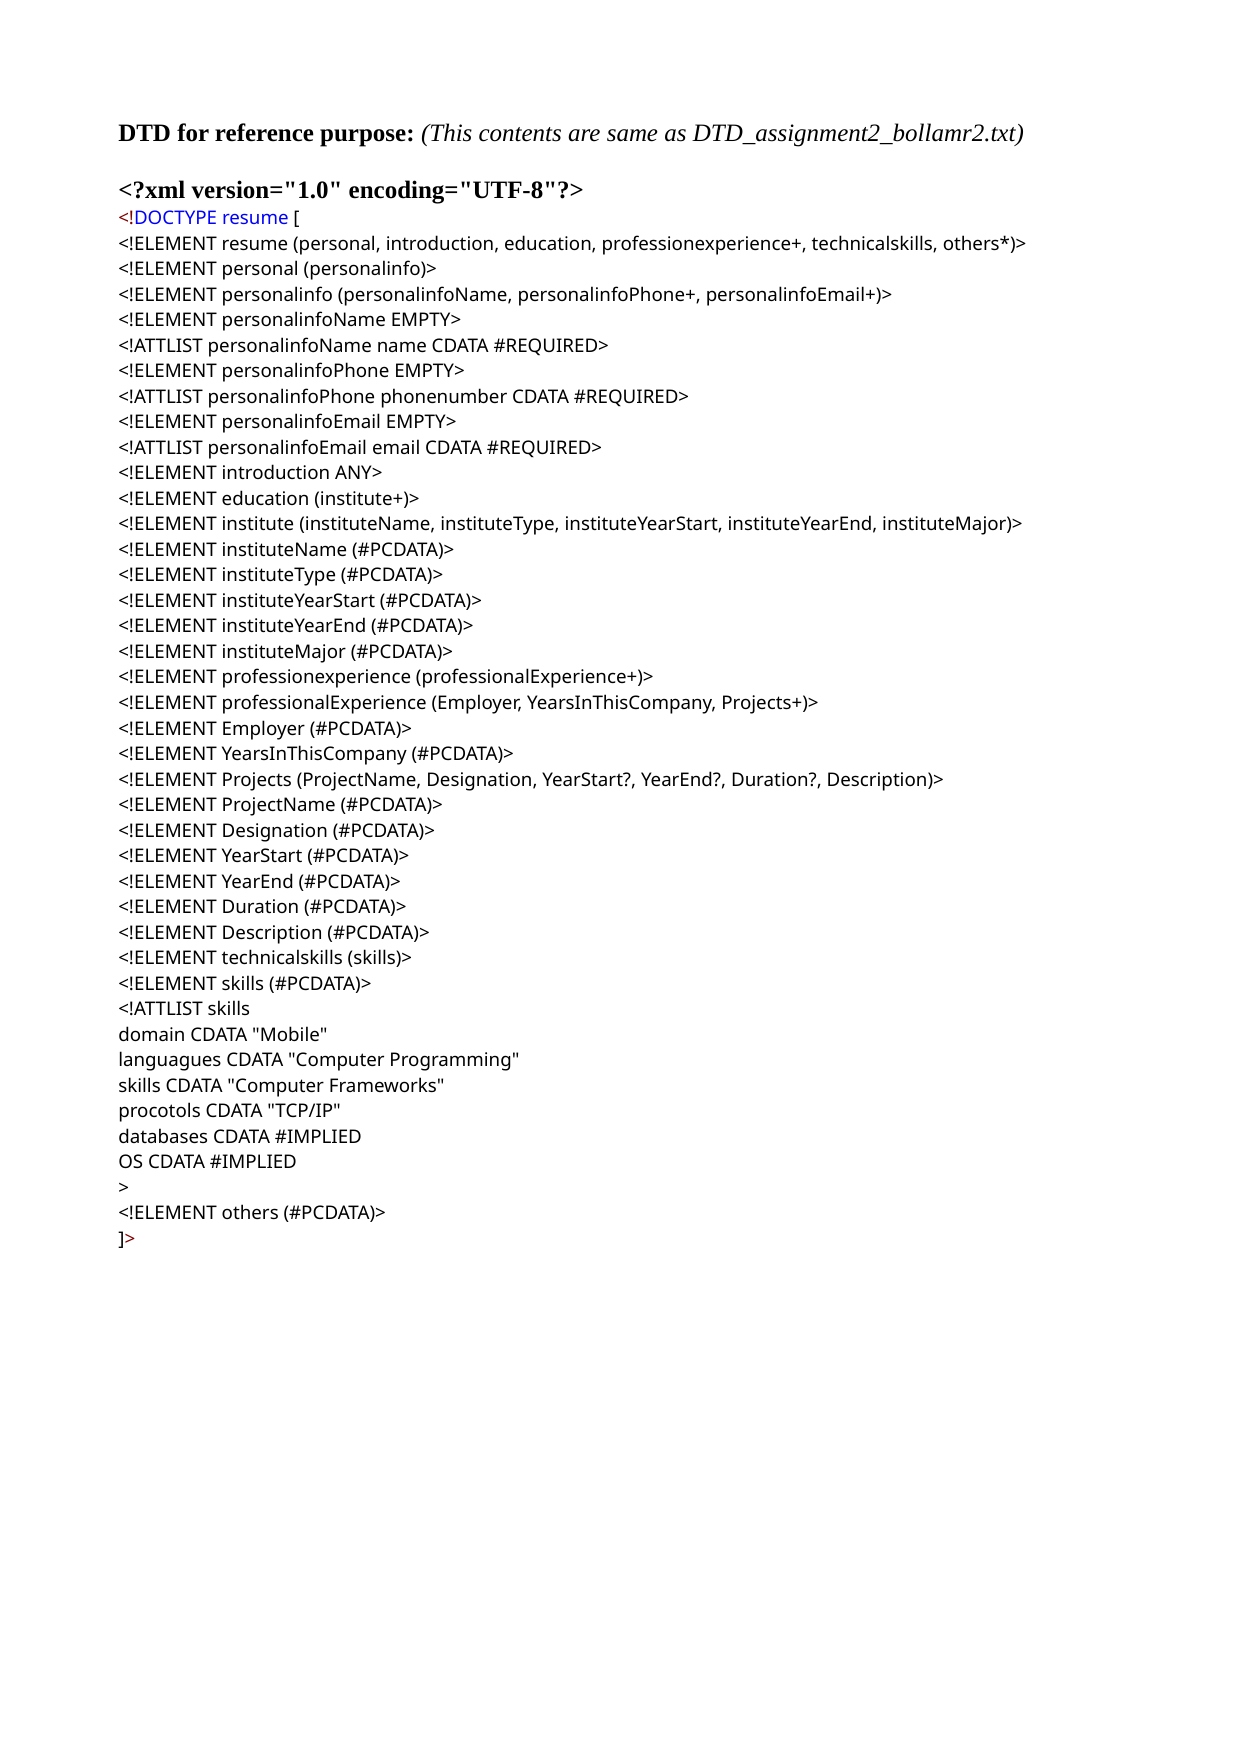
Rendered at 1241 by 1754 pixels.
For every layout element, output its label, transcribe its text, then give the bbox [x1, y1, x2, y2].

text ]> [118, 1225, 1122, 1251]
text skills CDATA "Computer Frameworks" [118, 1072, 1122, 1098]
text <!ELEMENT resume (personal, introduction, education, professionexperience+, technicalskills, others*)> [118, 230, 1122, 255]
text DTD for reference purpose: (This contents are same as DTD_assignment2_bollamr2.txt) [118, 118, 1122, 147]
text <!ELEMENT Projects (ProjectName, Designation, YearStart?, YearEnd?, Duration?, Description)> [118, 766, 1122, 791]
text <!ELEMENT YearsInThisCompany (#PCDATA)> [118, 740, 1122, 766]
text <!ELEMENT Employer (#PCDATA)> [118, 715, 1122, 740]
text <!ELEMENT personalinfoName EMPTY> [118, 306, 1122, 332]
text <?xml version="1.0" encoding="UTF-8"?> [118, 176, 1122, 204]
text <!ELEMENT instituteYearStart (#PCDATA)> [118, 587, 1122, 613]
text <!ELEMENT Duration (#PCDATA)> [118, 893, 1122, 919]
text <!ELEMENT instituteYearEnd (#PCDATA)> [118, 613, 1122, 638]
text <!ELEMENT YearEnd (#PCDATA)> [118, 868, 1122, 893]
text <!ELEMENT skills (#PCDATA)> [118, 970, 1122, 996]
text <!ELEMENT instituteType (#PCDATA)> [118, 562, 1122, 587]
text <!ATTLIST personalinfoName name CDATA #REQUIRED> [118, 332, 1122, 357]
text <!ELEMENT Description (#PCDATA)> [118, 919, 1122, 944]
text <!ELEMENT instituteMajor (#PCDATA)> [118, 638, 1122, 664]
text <!ELEMENT personal (personalinfo)> [118, 255, 1122, 281]
text <!ELEMENT Designation (#PCDATA)> [118, 817, 1122, 842]
text <!ELEMENT instituteName (#PCDATA)> [118, 536, 1122, 562]
text <!ATTLIST skills [118, 996, 1122, 1021]
text <!ELEMENT ProjectName (#PCDATA)> [118, 791, 1122, 817]
text <!ELEMENT personalinfoPhone EMPTY> [118, 357, 1122, 383]
text databases CDATA #IMPLIED [118, 1123, 1122, 1149]
text <!ELEMENT institute (instituteName, instituteType, instituteYearStart, instituteYearEnd, instituteMajor)> [118, 511, 1122, 536]
text <!ELEMENT professionexperience (professionalExperience+)> [118, 664, 1122, 689]
text <!DOCTYPE resume [ [118, 204, 1122, 230]
text <!ATTLIST personalinfoEmail email CDATA #REQUIRED> [118, 434, 1122, 459]
text <!ELEMENT personalinfoEmail EMPTY> [118, 408, 1122, 434]
text OS CDATA #IMPLIED [118, 1149, 1122, 1174]
text <!ELEMENT technicalskills (skills)> [118, 944, 1122, 970]
text <!ATTLIST personalinfoPhone phonenumber CDATA #REQUIRED> [118, 383, 1122, 408]
text <!ELEMENT YearStart (#PCDATA)> [118, 842, 1122, 868]
text > [118, 1174, 1122, 1200]
text <!ELEMENT others (#PCDATA)> [118, 1200, 1122, 1225]
text domain CDATA "Mobile" [118, 1021, 1122, 1047]
text <!ELEMENT professionalExperience (Employer, YearsInThisCompany, Projects+)> [118, 689, 1122, 715]
text languagues CDATA "Computer Programming" [118, 1047, 1122, 1072]
text <!ELEMENT introduction ANY> [118, 459, 1122, 485]
text <!ELEMENT personalinfo (personalinfoName, personalinfoPhone+, personalinfoEmail+)> [118, 281, 1122, 306]
text procotols CDATA "TCP/IP" [118, 1098, 1122, 1123]
text <!ELEMENT education (institute+)> [118, 485, 1122, 511]
